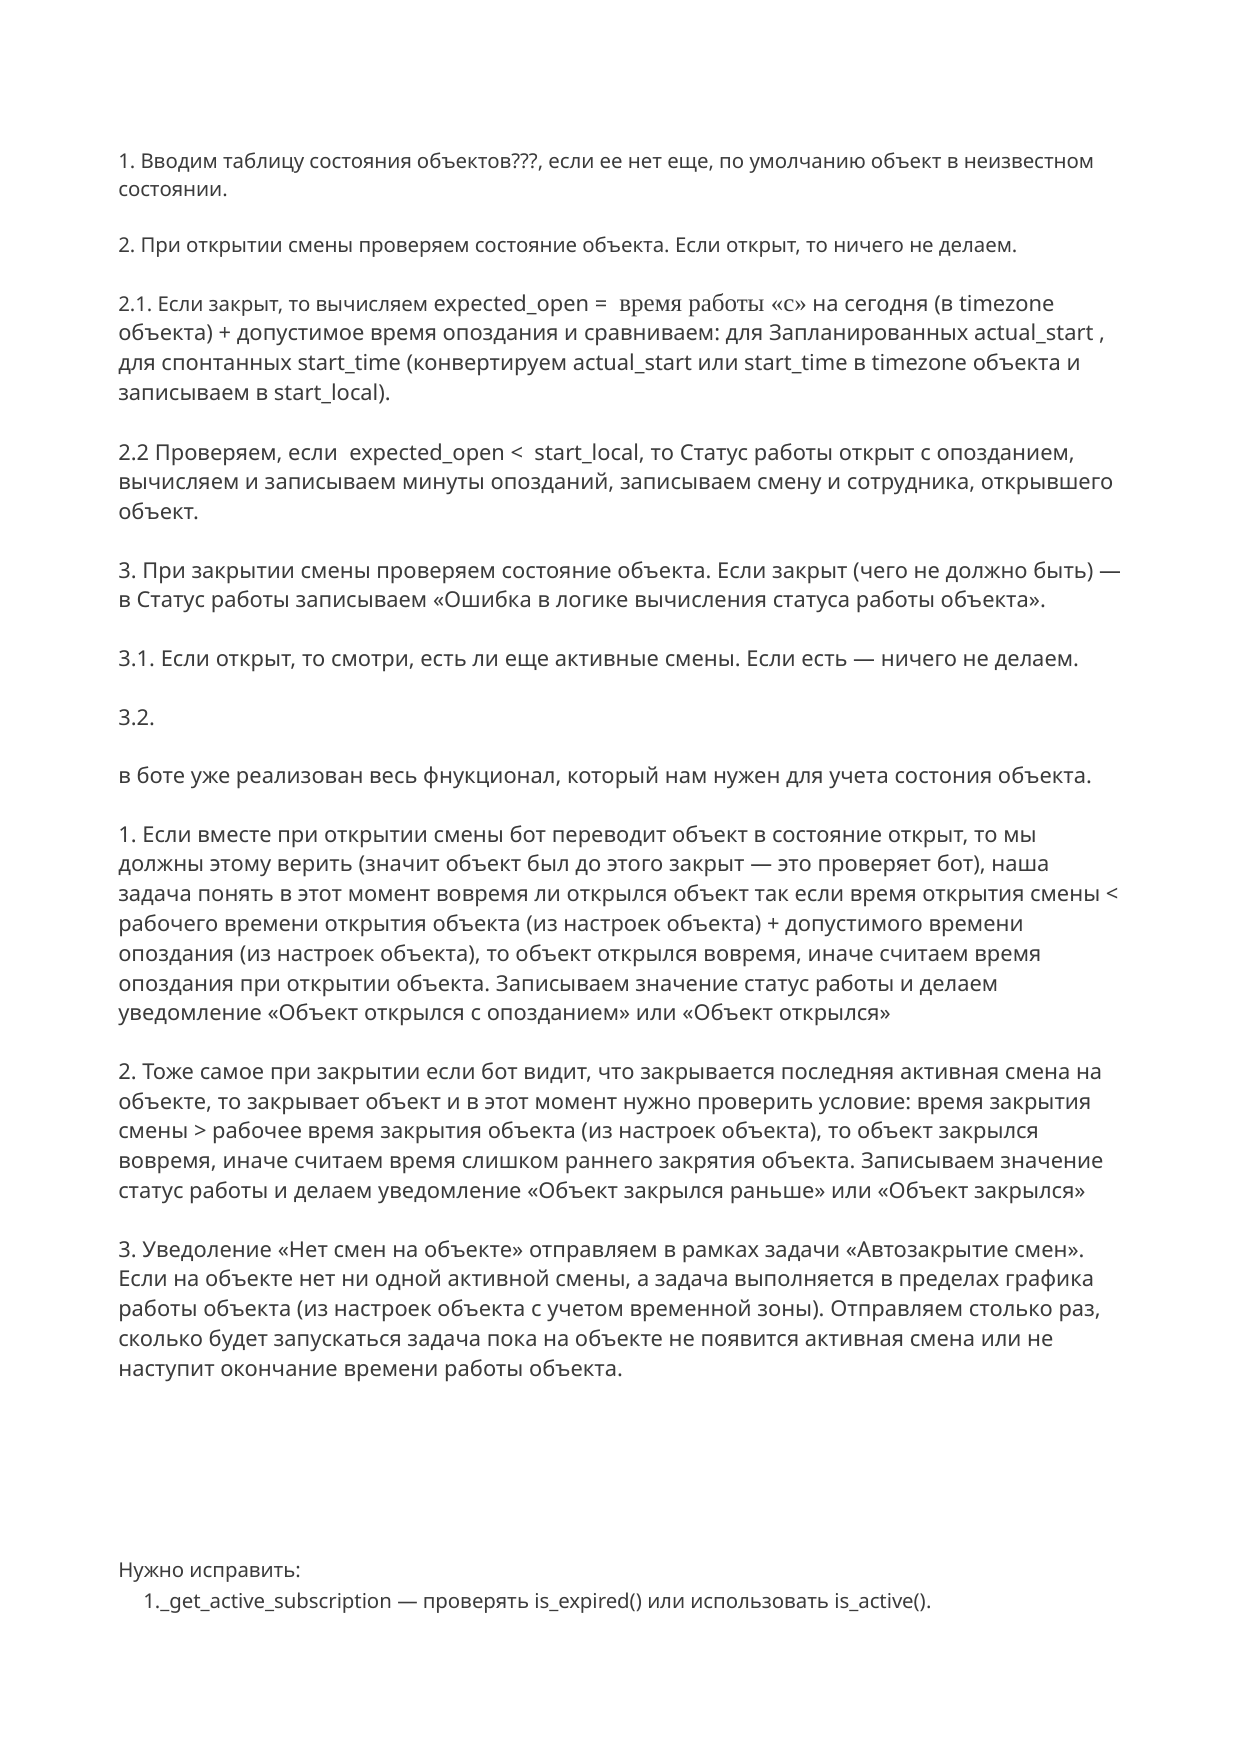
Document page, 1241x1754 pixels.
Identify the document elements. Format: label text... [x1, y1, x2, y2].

list _get_active_subscription — проверять is_expired() или использовать is_active(). [118, 1587, 1122, 1614]
text 1. Если вместе при открытии смены бот переводит объект в состояние открыт, то мы должны этому верить (значит объект был до этого закрыт — это проверяет бот), наша задача понять в этот момент вовремя ли открылся объект так если время открытия смены < рабочего времени открытия объекта (из настроек объекта) + допустимого времени опоздания (из настроек объекта), то объект открылся вовремя, иначе считаем время опоздания при открытии объекта. Записываем значение статус работы и делаем уведомление «Объект открылся с опозданием» или «Объект открылся» [118, 818, 1122, 1027]
text в боте уже реализован весь фнукционал, который нам нужен для учета состония объекта. [118, 760, 1122, 790]
text 2. При открытии смены проверяем состояние объекта. Если открыт, то ничего не делаем. [118, 231, 1122, 259]
text 1. Вводим таблицу состояния объектов???, если ее нет еще, по умолчанию объект в неизвестном состоянии. [118, 147, 1122, 202]
text 2. Тоже самое при закрытии если бот видит, что закрывается последняя активная смена на объекте, то закрывает объект и в этот момент нужно проверить условие: время закрытия смены > рабочее время закрытия объекта (из настроек объекта), то объект закрылся вовремя, иначе считаем время слишком раннего закрятия объекта. Записываем значение статус работы и делаем уведомление «Объект закрылся раньше» или «Объект закрылся» [118, 1056, 1122, 1205]
text 3. Уведоление «Нет смен на объекте» отправляем в рамках задачи «Автозакрытие смен». Если на объекте нет ни одной активной смены, а задача выполняется в пределах графика работы объекта (из настроек объекта с учетом временной зоны). Отправляем столько раз, сколько будет запускаться задача пока на объекте не появится активная смена или не наступит окончание времени работы объекта. [118, 1233, 1122, 1382]
text 3.1. Если открыт, то смотри, есть ли еще активные смены. Если есть — ничего не делаем. [118, 643, 1122, 673]
text 2.2 Проверяем, если expected_open < start_local, то Статус работы открыт с опозданием, вычисляем и записываем минуты опозданий, записываем смену и сотрудника, открывшего объект. [118, 436, 1122, 526]
text Нужно исправить: [118, 1556, 1122, 1584]
text 3.2. [118, 701, 1122, 731]
text 3. При закрытии смены проверяем состояние объекта. Если закрыт (чего не должно быть) — в Статус работы записываем «Ошибка в логике вычисления статуса работы объекта». [118, 554, 1122, 614]
text 2.1. Если закрыт, то вычисляем expected_open = время работы «с» на сегодня (в timezone объекта) + допустимое время опоздания и сравниваем: для Запланированных actual_start , для спонтанных start_time (конвертируем actual_start или start_time в timezone объекта и записываем в start_local). [118, 287, 1122, 407]
